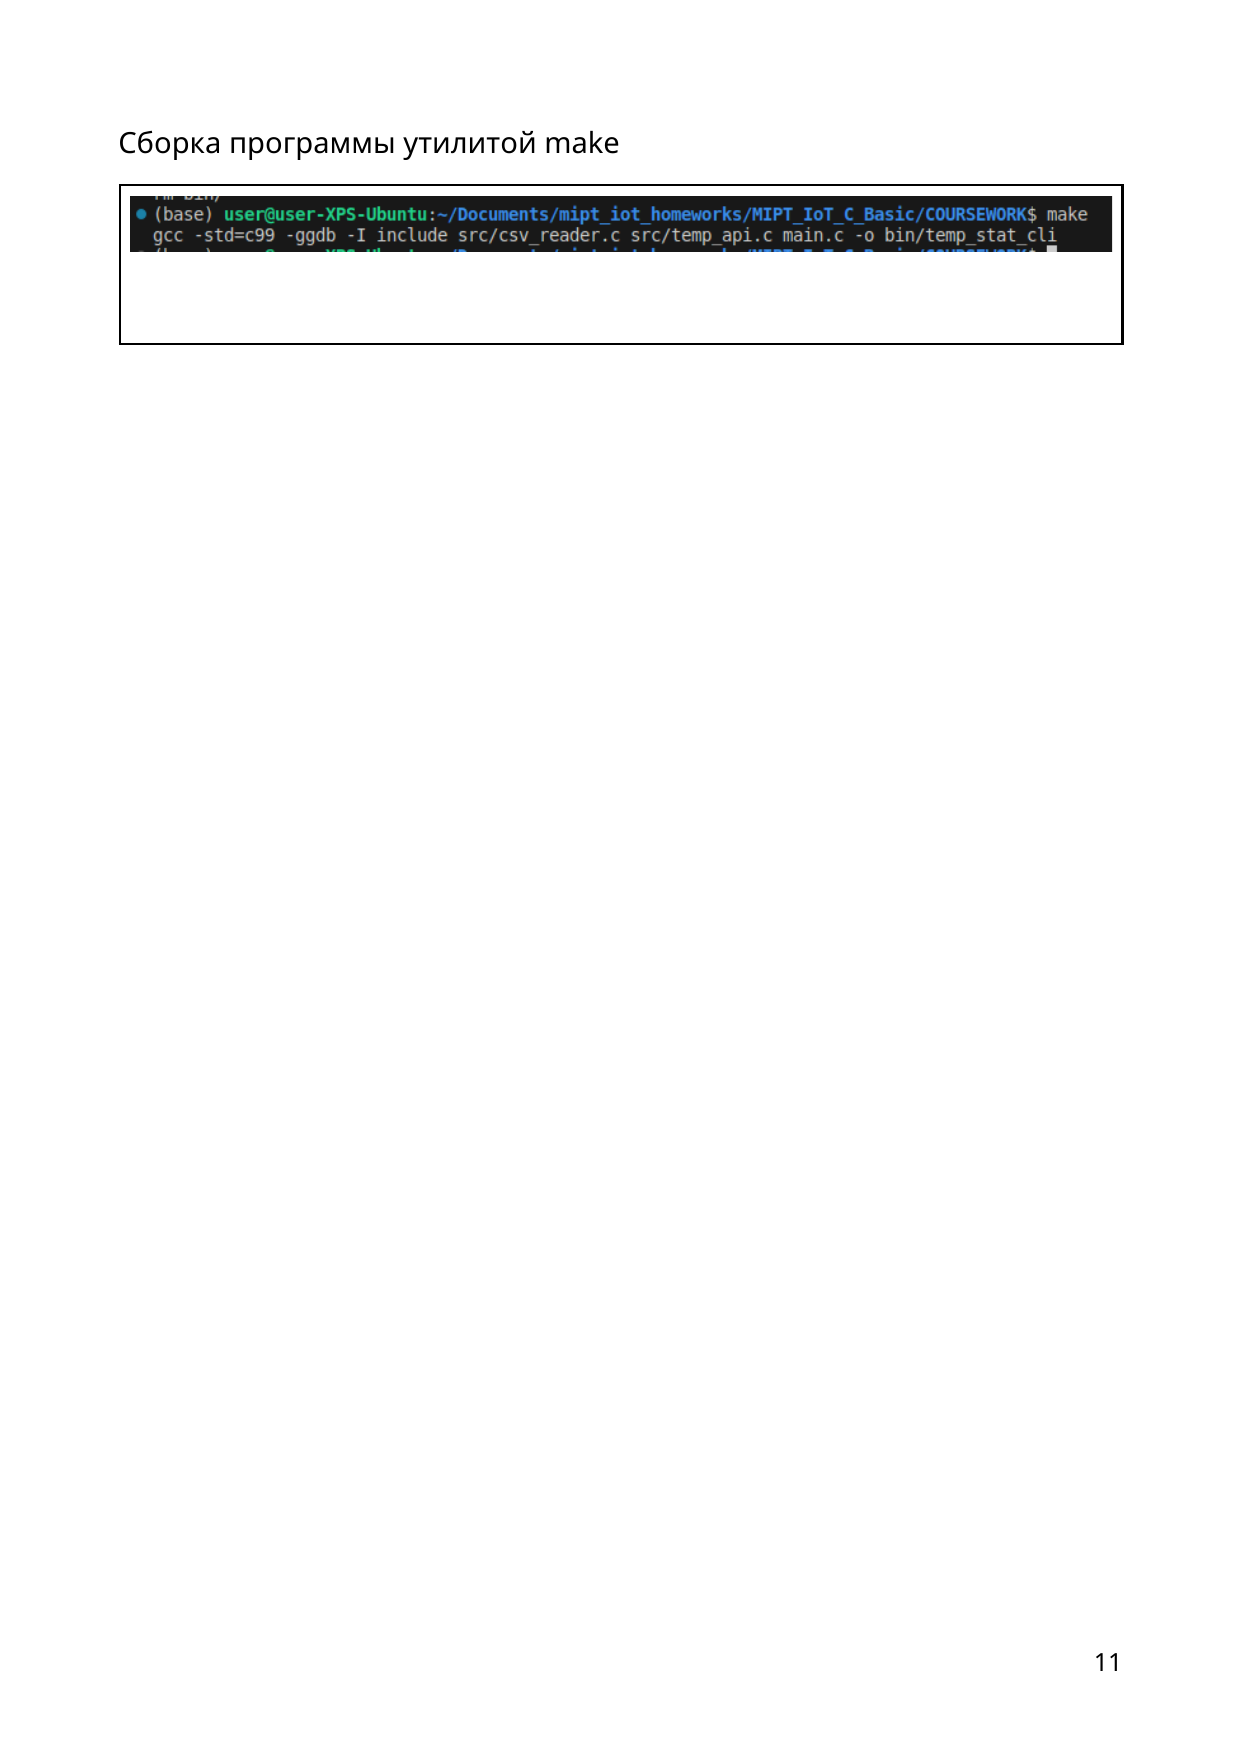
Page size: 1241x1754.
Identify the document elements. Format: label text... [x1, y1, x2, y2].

subtitle Сборка программы утилитой make [118, 130, 1122, 159]
picture [130, 196, 1113, 252]
table_header [121, 186, 1121, 342]
